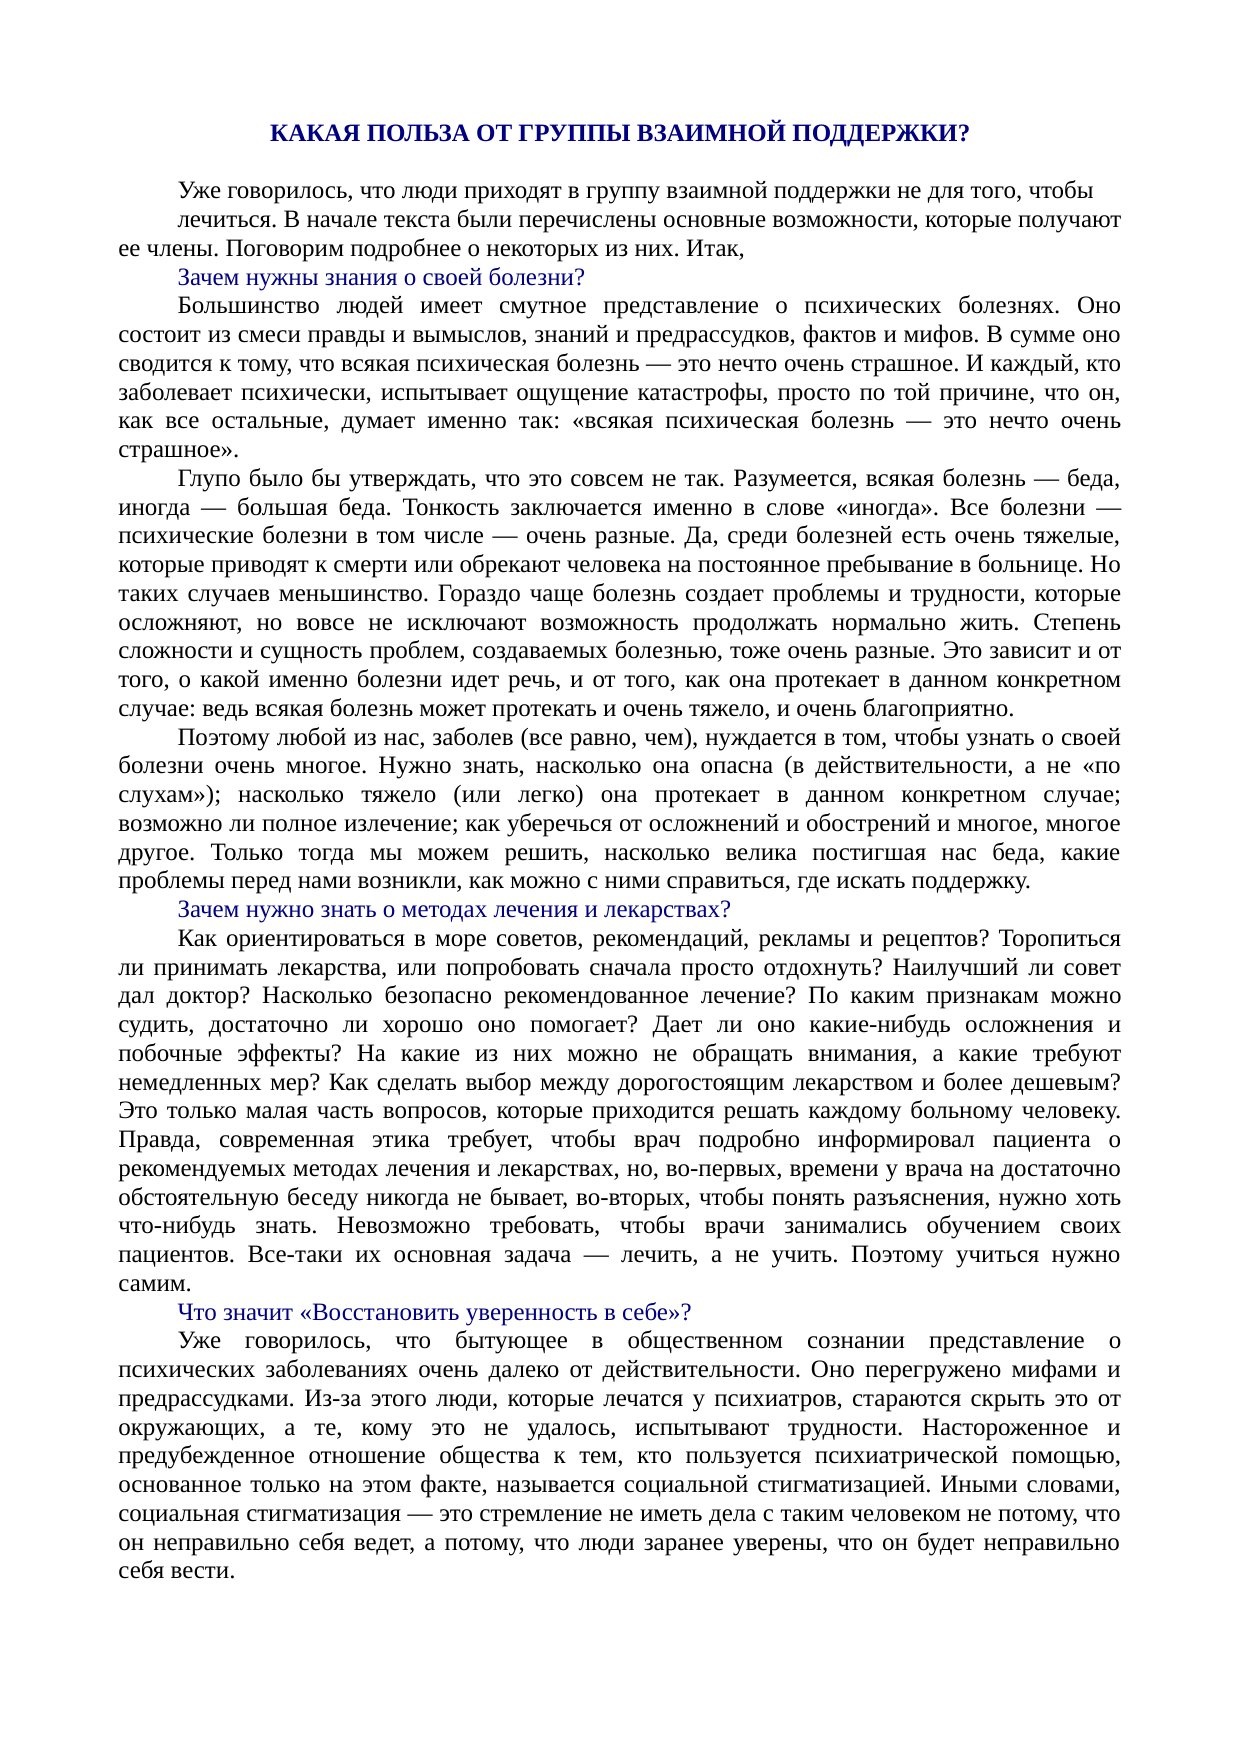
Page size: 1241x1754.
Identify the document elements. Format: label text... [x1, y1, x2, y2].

text Уже говорилось, что люди приходят в группу взаимной поддержки не для того, чтобы [118, 176, 1122, 204]
text Зачем нужны знания о своей болезни? [118, 262, 1122, 291]
text лечиться. В начале текста были перечислены основные возможности, которые получают ее члены. Поговорим подробнее о некоторых из них. Итак, [118, 204, 1122, 262]
text КАКАЯ ПОЛЬЗА ОТ ГРУППЫ ВЗАИМНОЙ ПОДДЕРЖКИ? [118, 118, 1122, 147]
text Уже говорилось, что бытующее в общественном сознании представление о психических заболеваниях очень далеко от действительности. Оно перегружено мифами и предрассудками. Из-за этого люди, которые лечатся у психиатров, стараются скрыть это от окружающих, а те, кому это не удалось, испытывают трудности. Настороженное и предубежденное отношение общества к тем, кто пользуется психиатрической помощью, основанное только на этом факте, называется социальной стигматизацией. Иными словами, социальная стигматизация — это стремление не иметь дела с таким человеком не потому, что он неправильно себя ведет, а потому, что люди заранее уверены, что он будет неправильно себя вести. [118, 1326, 1122, 1584]
text Глупо было бы утверждать, что это совсем не так. Разумеется, всякая болезнь — беда, иногда — большая беда. Тонкость заключается именно в слове «иногда». Все болезни — психические болезни в том числе — очень разные. Да, среди болезней есть очень тяжелые, которые приводят к смерти или обрекают человека на постоянное пребывание в больнице. Но таких случаев меньшинство. Гораздо чаще болезнь создает проблемы и трудности, которые осложняют, но вовсе не исключают возможность продолжать нормально жить. Степень сложности и сущность проблем, создаваемых болезнью, тоже очень разные. Это зависит и от того, о какой именно болезни идет речь, и от того, как она протекает в данном конкретном случае: ведь всякая болезнь может протекать и очень тяжело, и очень благоприятно. [118, 463, 1122, 722]
text Что значит «Восстановить уверенность в себе»? [118, 1297, 1122, 1326]
text Зачем нужно знать о методах лечения и лекарствах? [118, 894, 1122, 923]
text Поэтому любой из нас, заболев (все равно, чем), нуждается в том, чтобы узнать о своей болезни очень многое. Нужно знать, насколько она опасна (в действительности, а не «по слухам»); насколько тяжело (или легко) она протекает в данном конкретном случае; возможно ли полное излечение; как уберечься от осложнений и обострений и многое, многое другое. Только тогда мы можем решить, насколько велика постигшая нас беда, какие проблемы перед нами возникли, как можно с ними справиться, где искать поддержку. [118, 722, 1122, 894]
text Большинство людей имеет смутное представление о психических болезнях. Оно состоит из смеси правды и вымыслов, знаний и предрассудков, фактов и мифов. В сумме оно сводится к тому, что всякая психическая болезнь — это нечто очень страшное. И каждый, кто заболевает психически, испытывает ощущение катастрофы, просто по той причине, что он, как все остальные, думает именно так: «всякая психическая болезнь — это нечто очень страшное». [118, 291, 1122, 463]
text Как ориентироваться в море советов, рекомендаций, рекламы и рецептов? Торопиться ли принимать лекарства, или попробовать сначала просто отдохнуть? Наилучший ли совет дал доктор? Насколько безопасно рекомендованное лечение? По каким признакам можно судить, достаточно ли хорошо оно помогает? Дает ли оно какие-нибудь осложнения и побочные эффекты? На какие из них можно не обращать внимания, а какие требуют немедленных мер? Как сделать выбор между дорогостоящим лекарством и более дешевым? Это только малая часть вопросов, которые приходится решать каждому больному человеку. Правда, современная этика требует, чтобы врач подробно информировал пациента о рекомендуемых методах лечения и лекарствах, но, во-первых, времени у врача на достаточно обстоятельную беседу никогда не бывает, во-вторых, чтобы понять разъяснения, нужно хоть что-нибудь знать. Невозможно требовать, чтобы врачи занимались обучением своих пациентов. Все-таки их основная задача — лечить, а не учить. Поэтому учиться нужно самим. [118, 923, 1122, 1297]
